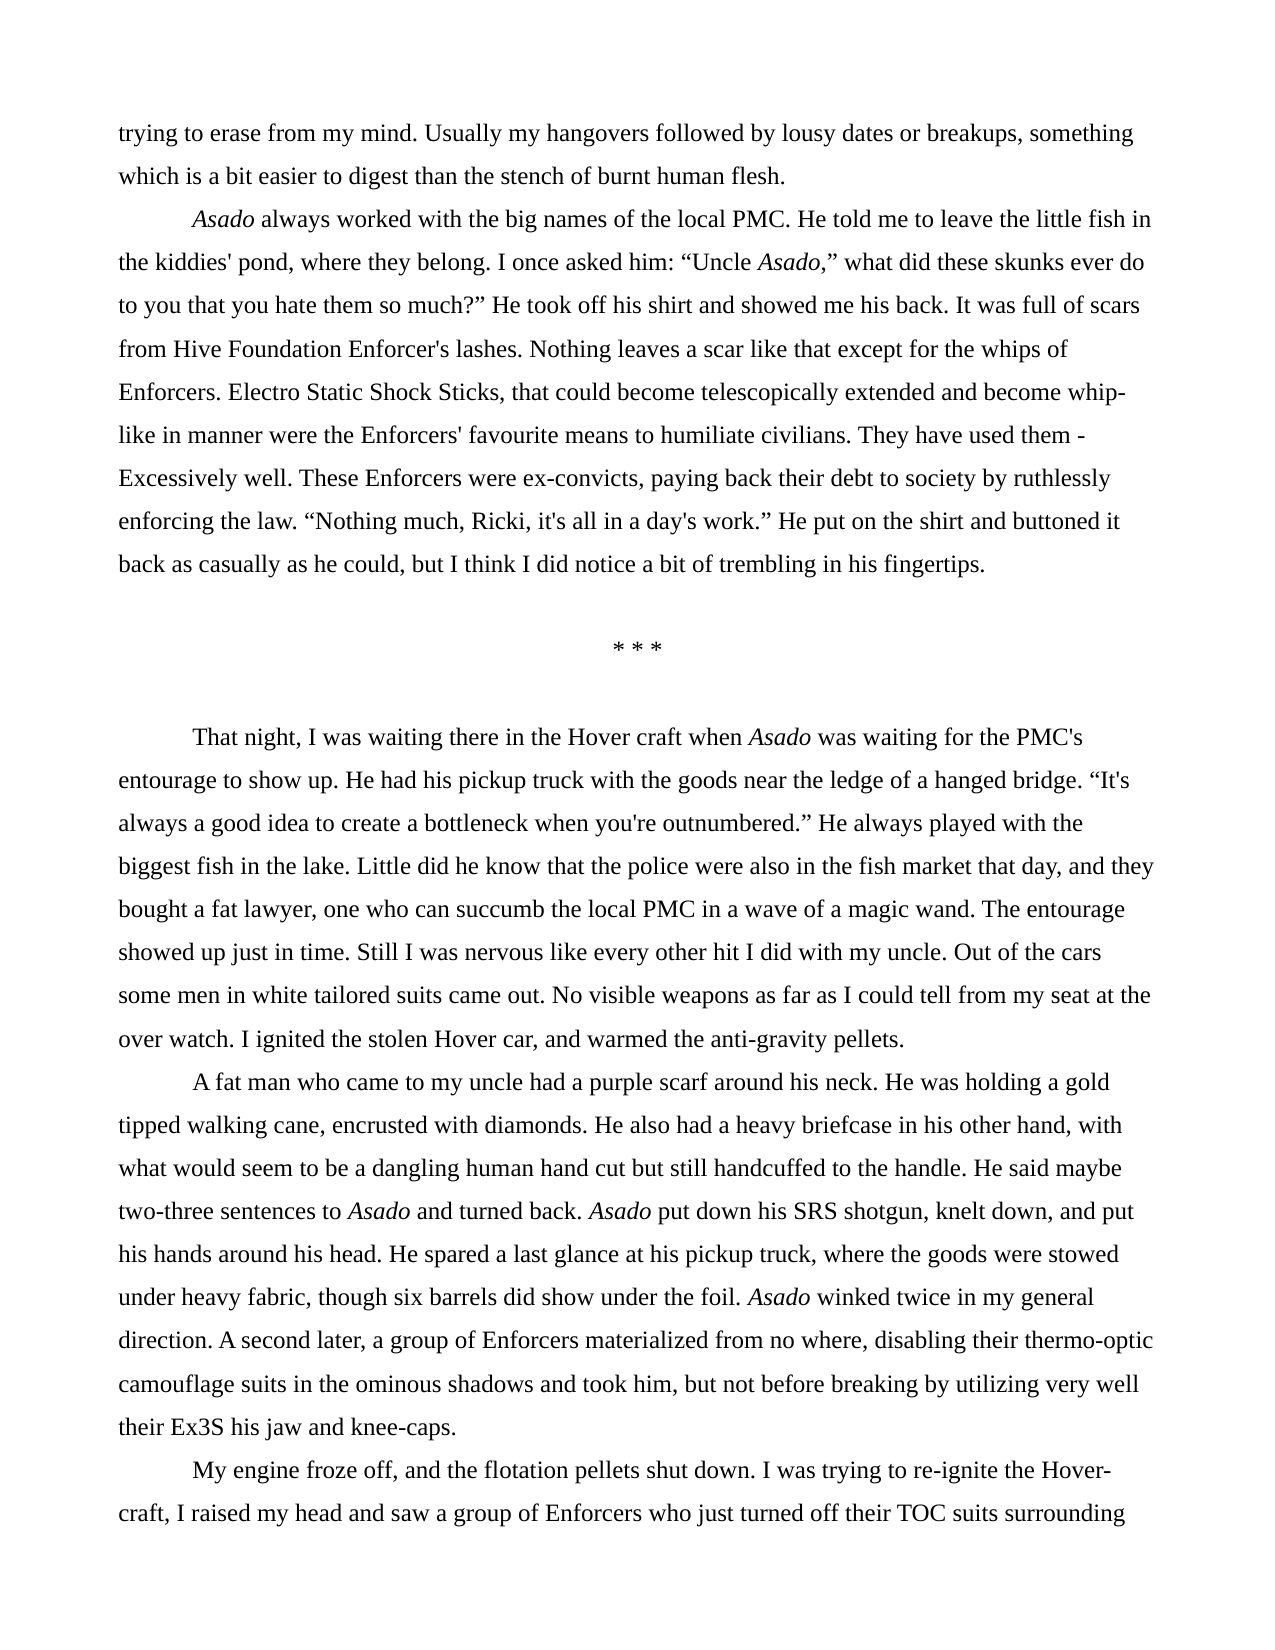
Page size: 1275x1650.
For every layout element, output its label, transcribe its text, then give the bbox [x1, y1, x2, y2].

text My engine froze off, and the flotation pellets shut down. I was trying to re-ignite the Hover-craft, I raised my head and saw a group of Enforcers who just turned off their TOC suits surrounding [118, 1455, 1157, 1527]
text Asado always worked with the big names of the local PMC. He told me to leave the little fish in the kiddies' pond, where they belong. I once asked him: “Uncle Asado,” what did these skunks ever do to you that you hate them so much?” He took off his shirt and showed me his back. It was full of scars from Hive Foundation Enforcer's lashes. Nothing leaves a scar like that except for the whips of Enforcers. Electro Static Shock Sticks, that could become telescopically extended and become whip- like in manner were the Enforcers' favourite means to humiliate civilians. They have used them - Excessively well. These Enforcers were ex-convicts, paying back their debt to society by ruthlessly enforcing the law. “Nothing much, Ricki, it's all in a day's work.” He put on the shirt and buttoned it back as casually as he could, but I think I did notice a bit of trembling in his fingertips. [118, 204, 1157, 578]
text trying to erase from my mind. Usually my hangovers followed by lousy dates or breakups, something which is a bit easier to digest than the stench of burnt human flesh. [118, 118, 1157, 190]
text * * * [118, 636, 1157, 664]
text A fat man who came to my uncle had a purple scarf around his neck. He was holding a gold tipped walking cane, encrusted with diamonds. He also had a heavy briefcase in his other hand, with what would seem to be a dangling human hand cut but still handcuffed to the handle. He said maybe two-three sentences to Asado and turned back. Asado put down his SRS shotgun, knelt down, and put his hands around his head. He spared a last glance at his pickup truck, where the goods were stowed under heavy fabric, though six barrels did show under the foil. Asado winked twice in my general direction. A second later, a group of Enforcers materialized from no where, disabling their thermo-optic camouflage suits in the ominous shadows and took him, but not before breaking by utilizing very well their Ex3S his jaw and knee-caps. [118, 1067, 1157, 1441]
text That night, I was waiting there in the Hover craft when Asado was waiting for the PMC's entourage to show up. He had his pickup truck with the goods near the ledge of a hanged bridge. “It's always a good idea to create a bottleneck when you're outnumbered.” He always played with the biggest fish in the lake. Little did he know that the police were also in the fish market that day, and they bought a fat lawyer, one who can succumb the local PMC in a wave of a magic wand. The entourage showed up just in time. Still I was nervous like every other hit I did with my uncle. Out of the cars some men in white tailored suits came out. No visible weapons as far as I could tell from my seat at the over watch. I ignited the stolen Hover car, and warmed the anti-gravity pellets. [118, 722, 1157, 1052]
